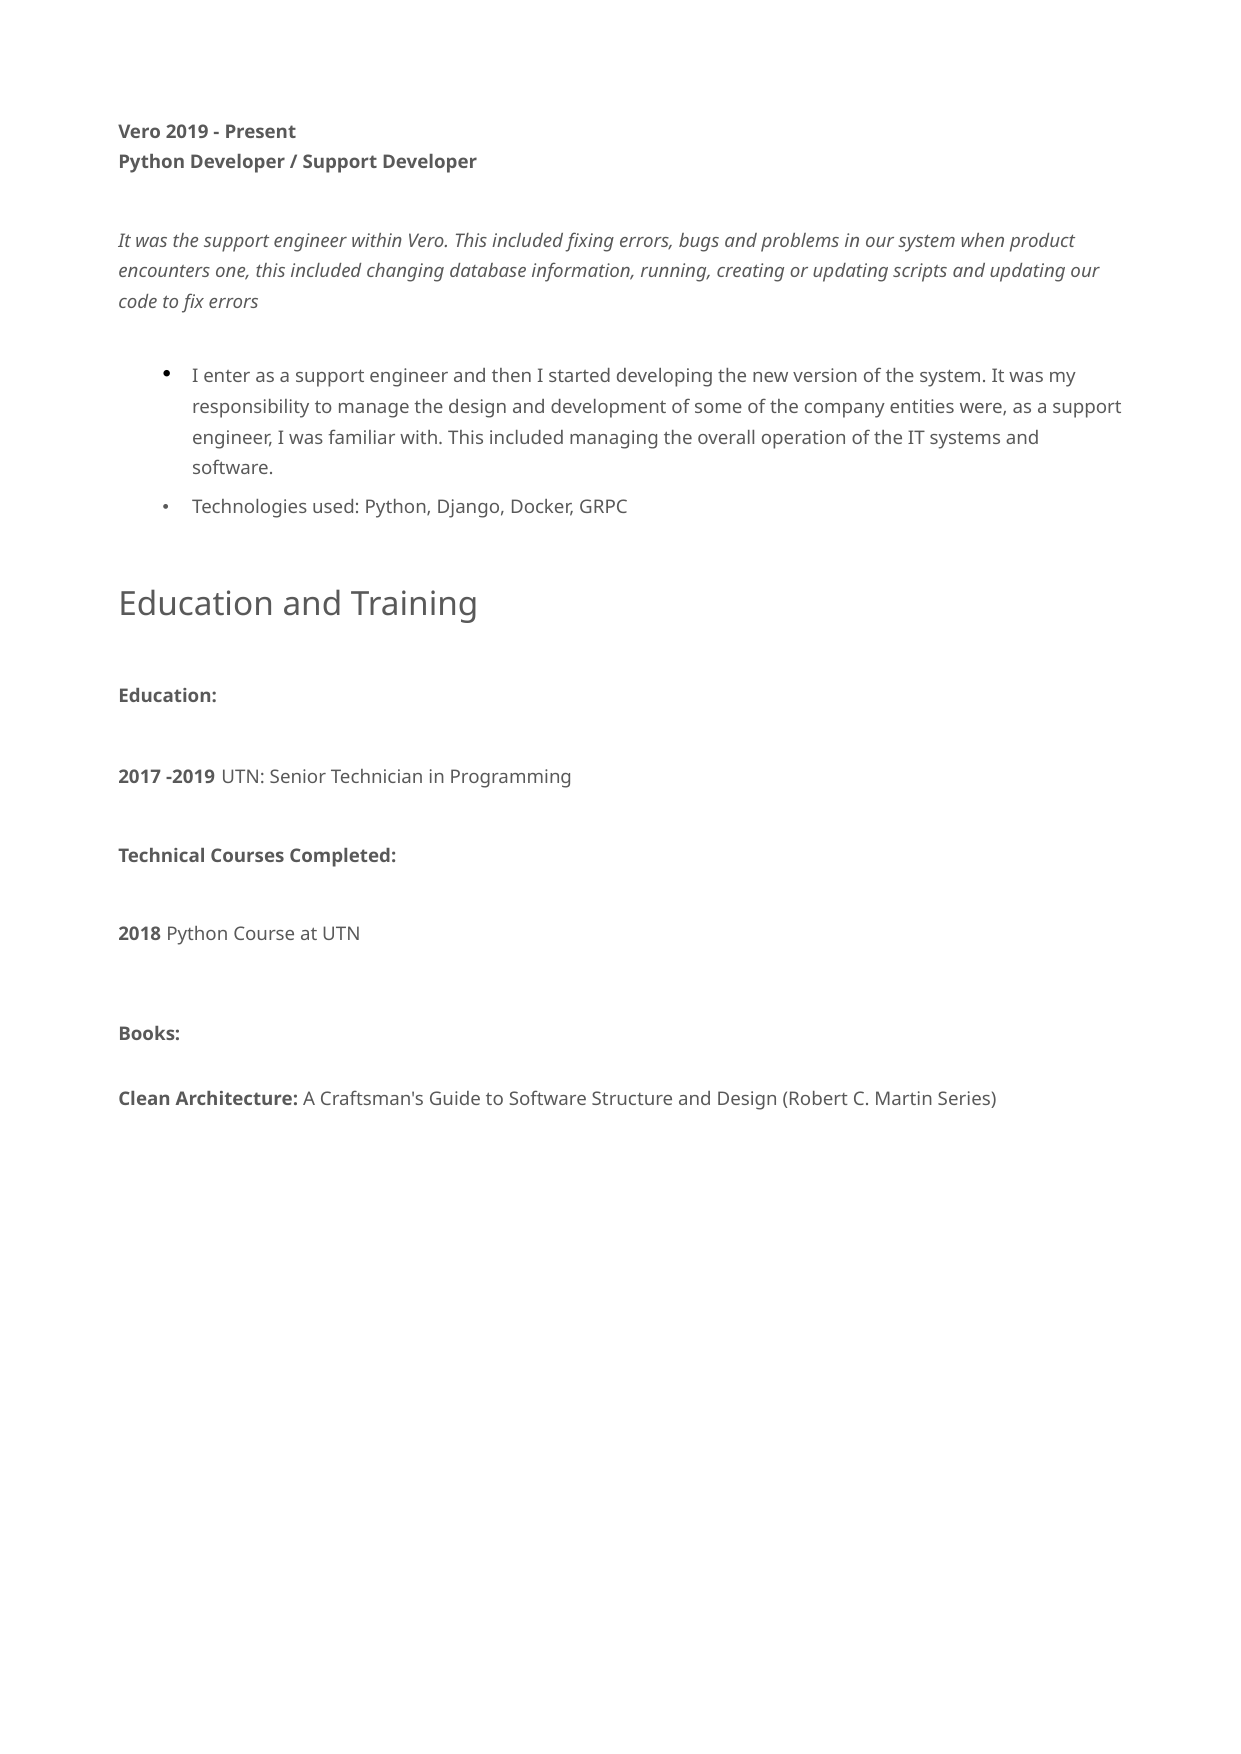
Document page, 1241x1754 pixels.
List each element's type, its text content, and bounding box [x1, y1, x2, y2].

list I enter as a support engineer and then I started developing the new version of the system. It was my responsibility to manage the design and development of some of the company entities were, as a support engineer, I was familiar with. This included managing the overall operation of the IT systems and software. [162, 363, 1122, 480]
text It was the support engineer within Vero. This included fixing errors, bugs and problems in our system when product encounters one, this included changing database information, running, creating or updating scripts and updating our code to fix errors [118, 227, 1122, 314]
text Python Developer / Support Developer [118, 149, 1122, 174]
text 2018 Python Course at UTN [118, 921, 1122, 946]
subtitle Clean Architecture: A Craftsman's Guide to Software Structure and Design (Robert C. Martin Series) [118, 1085, 1122, 1111]
text Technical Courses Completed: [118, 842, 1122, 868]
text Education: [118, 682, 1122, 708]
text Education and Training [118, 580, 1122, 626]
text Books: [118, 1020, 1122, 1046]
list Technologies used: Python, Django, Docker, GRPC [162, 493, 1122, 519]
text 2017 -2019 UTN: Senior Technician in Programming [118, 760, 1122, 789]
text Vero 2019 - Present [118, 118, 1122, 144]
